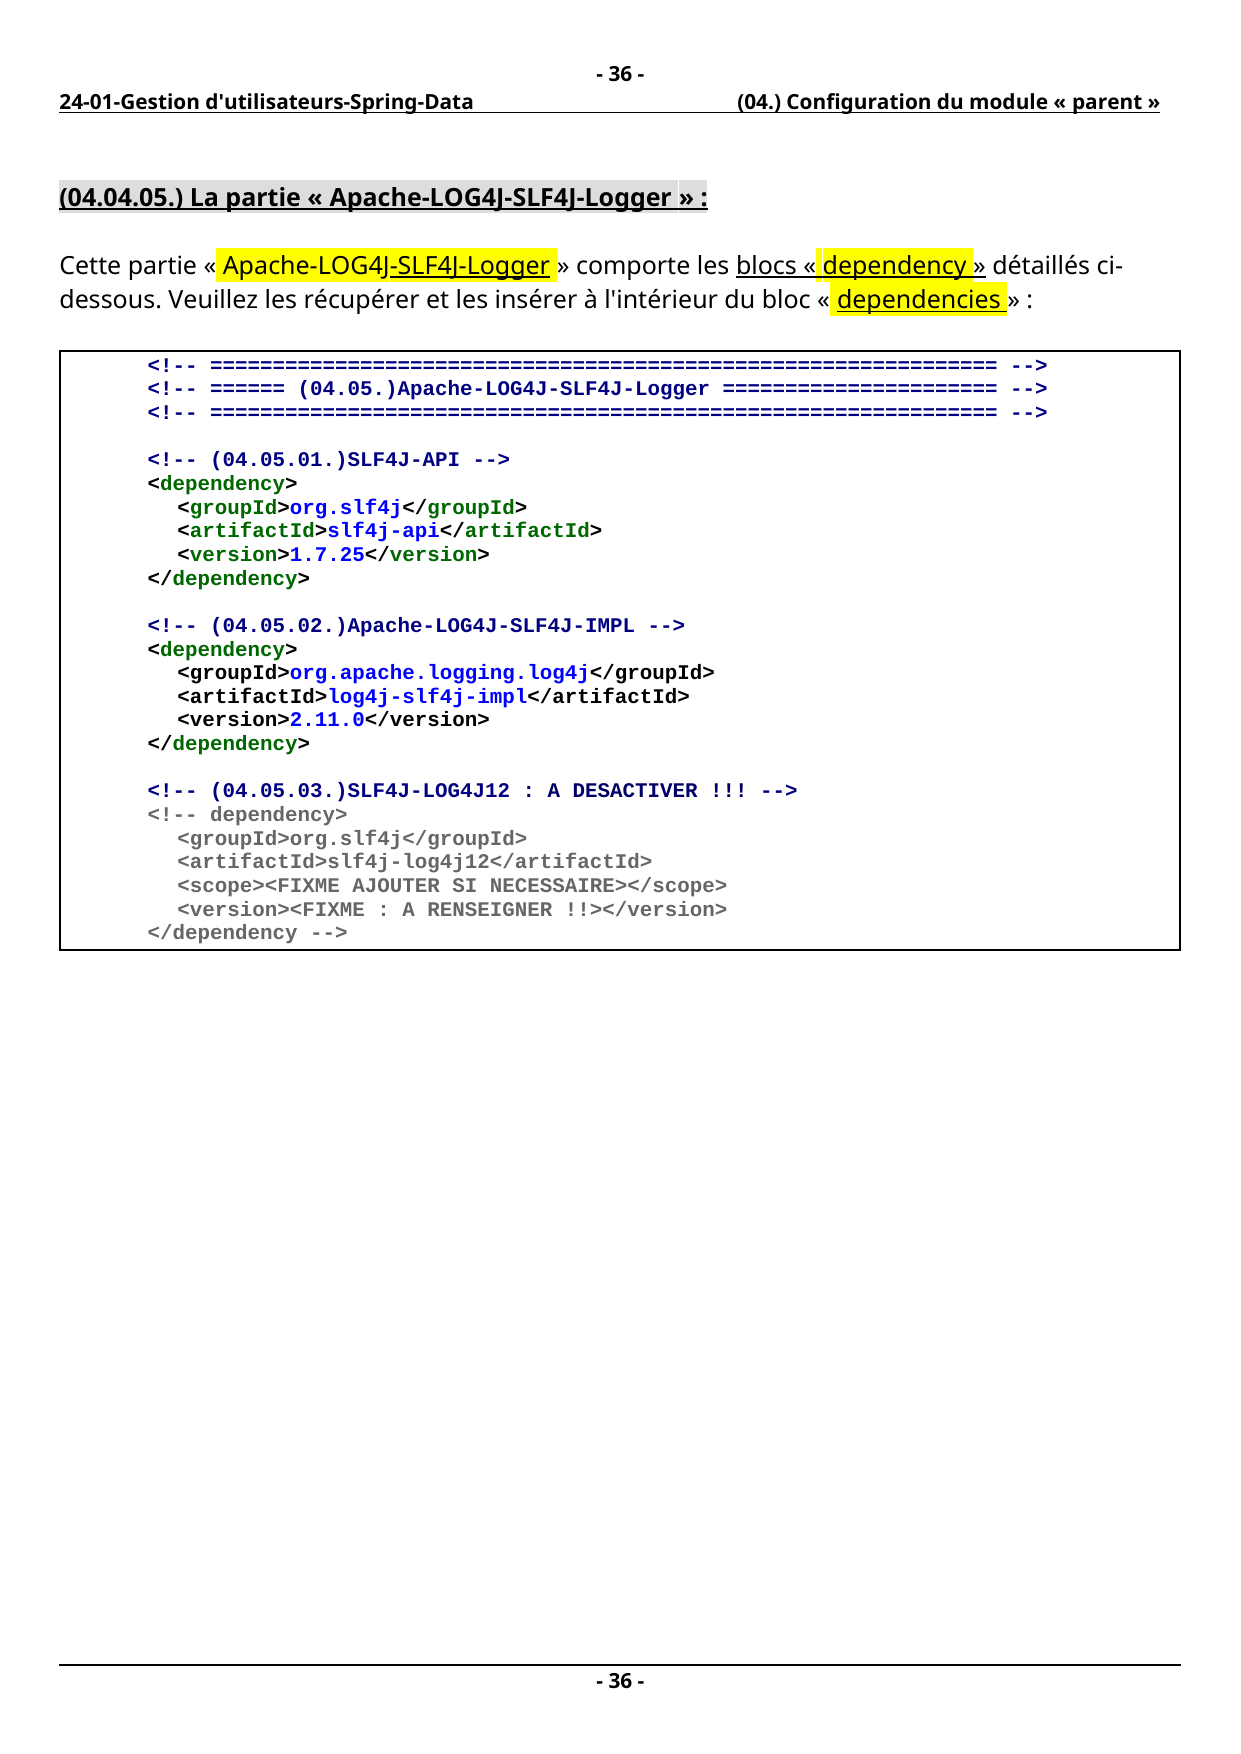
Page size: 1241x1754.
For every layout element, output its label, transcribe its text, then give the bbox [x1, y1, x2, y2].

text (04.04.05.) La partie « Apache-LOG4J-SLF4J-Logger » : [59, 179, 1181, 213]
text <!-- =============================================================== --> <!-- ====== (04.05.)Apache-LOG4J-SLF4J-Logger ====================== --> <!-- =============================================================== --> [61, 352, 1179, 444]
text <!-- (04.05.01.)SLF4J-API --> <dependency> <groupId>org.slf4j</groupId> <artifactId>slf4j-api</artifactId> <version>1.7.25</version> </dependency> <!-- (04.05.02.)Apache-LOG4J-SLF4J-IMPL --> <dependency> <groupId>org.apache.logging.log4j</groupId> <artifactId>log4j-slf4j-impl</artifactId> <version>2.11.0</version> </dependency> <!-- (04.05.03.)SLF4J-LOG4J12 : A DESACTIVER !!! --> <!-- dependency> <groupId>org.slf4j</groupId> <artifactId>slf4j-log4j12</artifactId> <scope><FIXME AJOUTER SI NECESSAIRE></scope> <version><FIXME : A RENSEIGNER !!></version> </dependency --> [61, 444, 1179, 949]
text Cette partie « Apache-LOG4J-SLF4J-Logger » comporte les blocs « dependency » détaillés ci-dessous. Veuillez les récupérer et les insérer à l'intérieur du bloc « dependencies » : [59, 248, 1181, 316]
